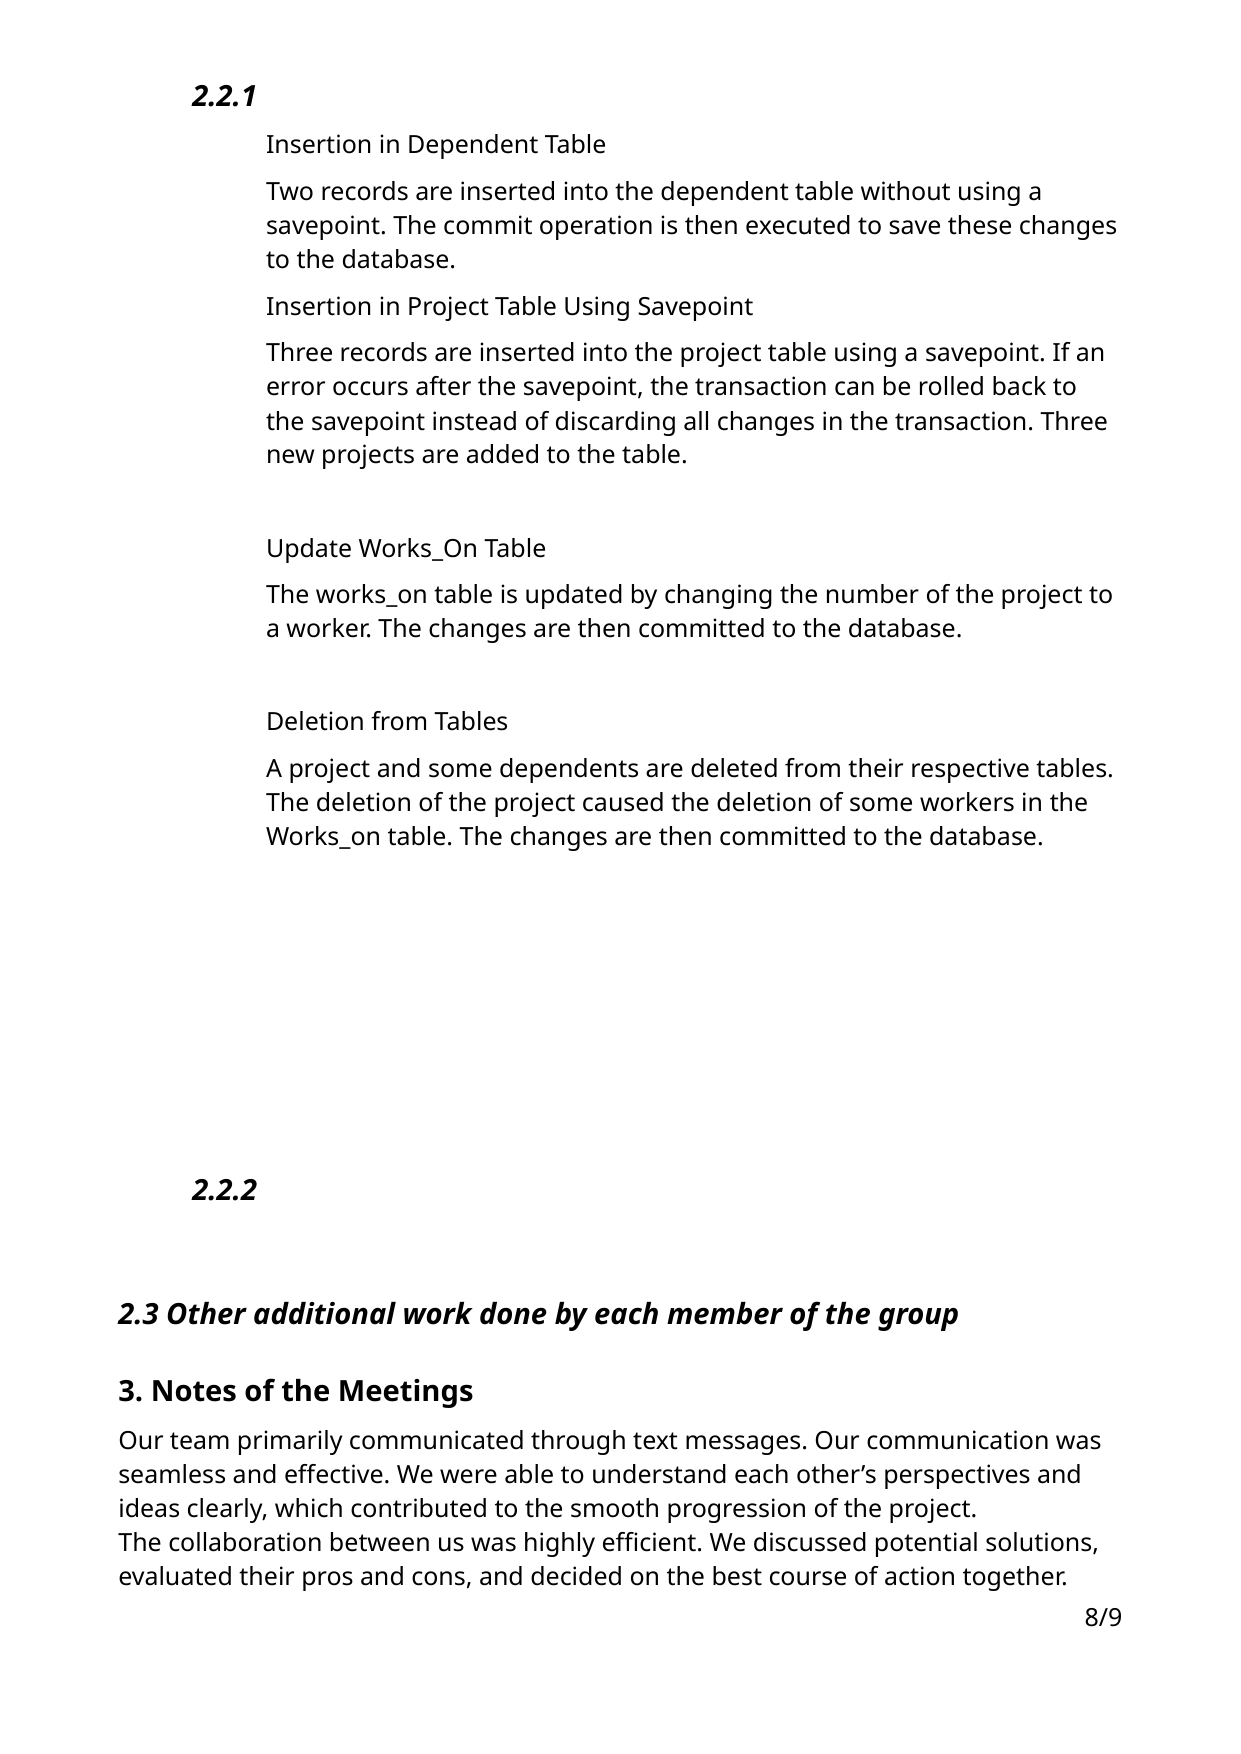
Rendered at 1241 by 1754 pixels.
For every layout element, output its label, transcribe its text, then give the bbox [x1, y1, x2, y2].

text Update Works_On Table [266, 530, 1122, 564]
subtitle 2.2.1 [118, 75, 1122, 115]
subtitle 3. Notes of the Meetings [118, 1371, 1122, 1410]
subtitle 2.3 Other additional work done by each member of the group [118, 1293, 1122, 1333]
text Three records are inserted into the project table using a savepoint. If an error occurs after the savepoint, the transaction can be rolled back to the savepoint instead of discarding all changes in the transaction. Three new projects are added to the table. [266, 335, 1122, 471]
subtitle 2.2.2 [118, 1170, 1122, 1209]
text Two records are inserted into the dependent table without using a savepoint. The commit operation is then executed to save these changes to the database. [266, 174, 1122, 276]
text Our team primarily communicated through text messages. Our communication was seamless and effective. We were able to understand each other’s perspectives and ideas clearly, which contributed to the smooth progression of the project. [118, 1423, 1122, 1525]
text The collaboration between us was highly efficient. We discussed potential solutions, evaluated their pros and cons, and decided on the best course of action together. [118, 1525, 1122, 1593]
text Insertion in Dependent Table [118, 127, 1122, 161]
text The works_on table is updated by changing the number of the project to a worker. The changes are then committed to the database. [266, 577, 1122, 645]
text Insertion in Project Table Using Savepoint [266, 288, 1122, 322]
text A project and some dependents are deleted from their respective tables. The deletion of the project caused the deletion of some workers in the Works_on table. The changes are then committed to the database. [266, 751, 1122, 853]
text Deletion from Tables [266, 704, 1122, 738]
